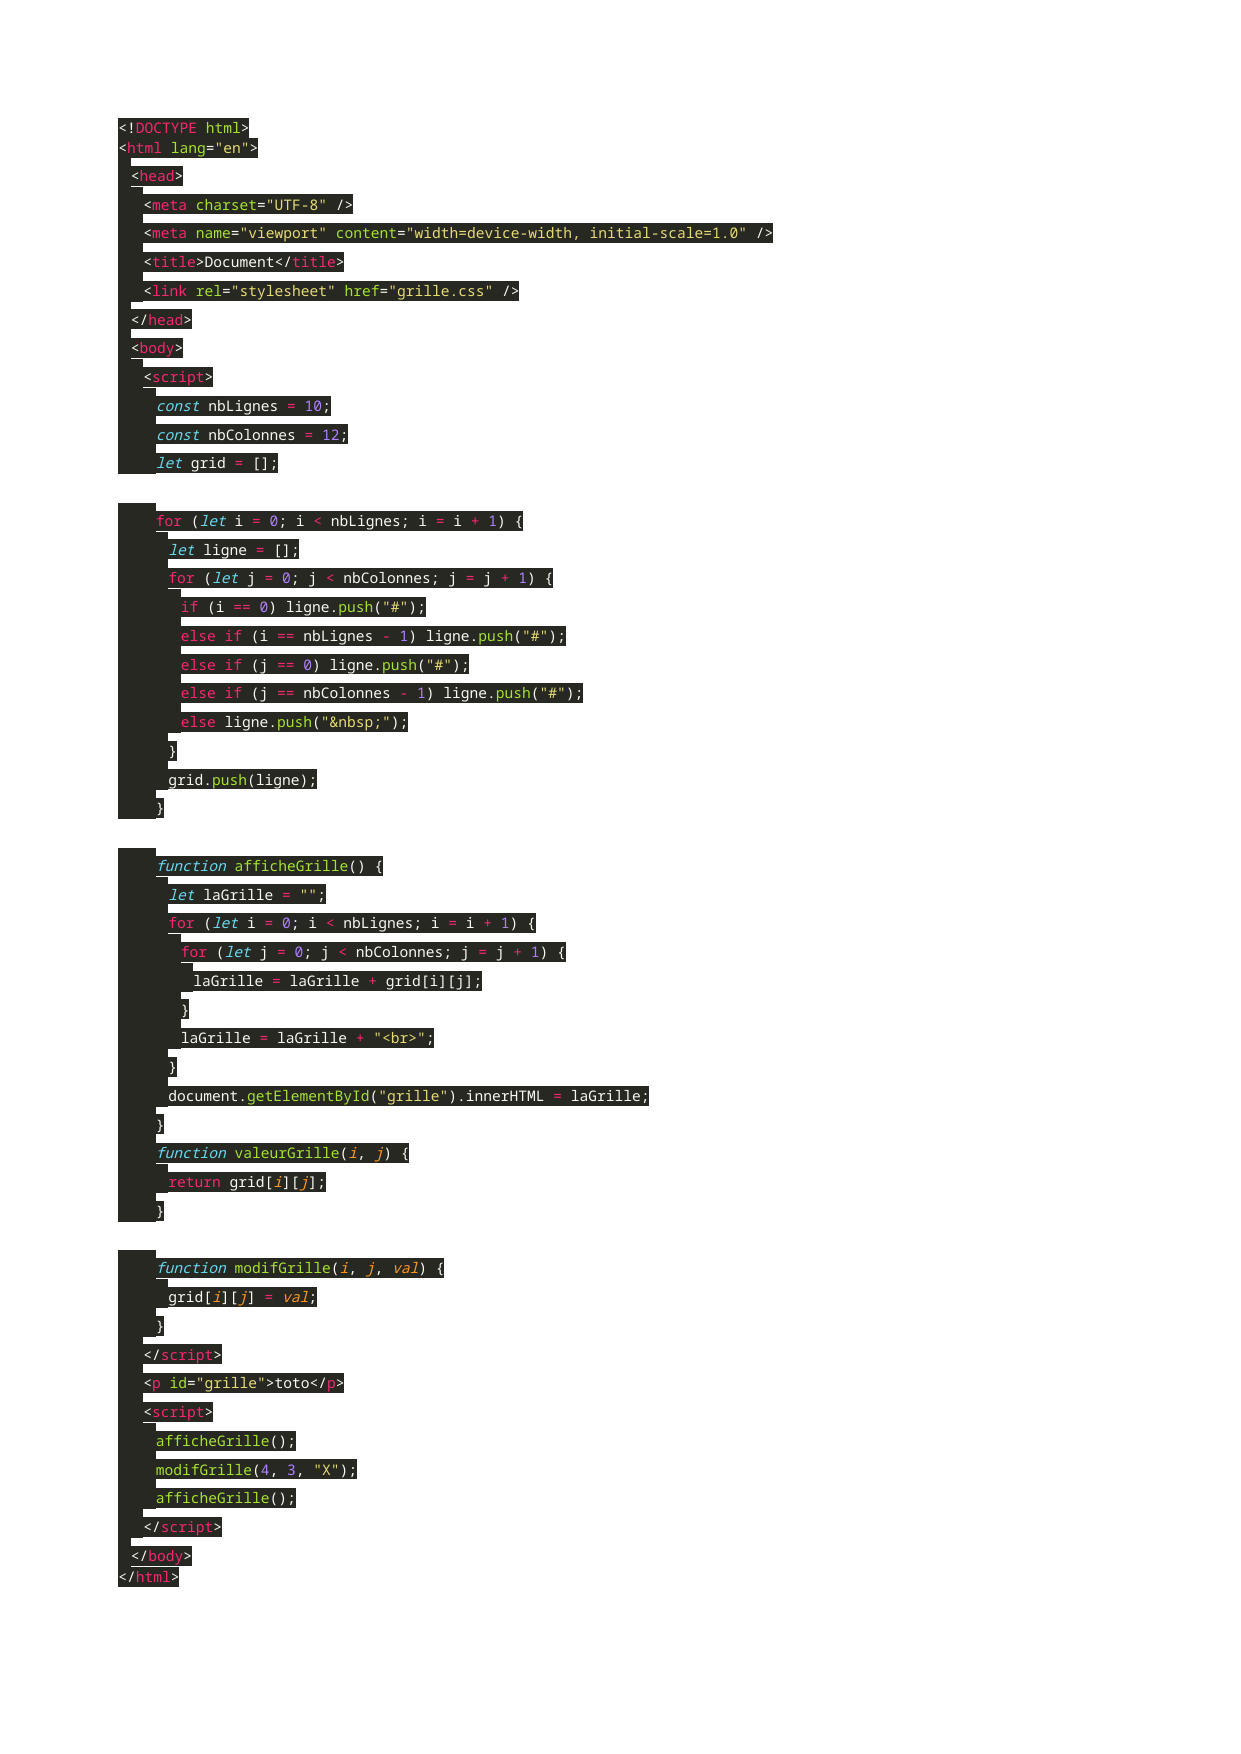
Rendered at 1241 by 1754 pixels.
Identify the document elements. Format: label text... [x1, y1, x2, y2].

text } [118, 733, 1122, 762]
text if (i == 0) ligne.push("#"); [118, 589, 1122, 618]
text const nbColonnes = 12; [118, 417, 1122, 445]
text for (let i = 0; i < nbLignes; i = i + 1) { [118, 503, 1122, 532]
text function valeurGrille(i, j) { [118, 1135, 1122, 1164]
text else if (j == nbColonnes - 1) ligne.push("#"); [118, 675, 1122, 704]
text else if (i == nbLignes - 1) ligne.push("#"); [118, 618, 1122, 647]
text for (let j = 0; j < nbColonnes; j = j + 1) { [118, 934, 1122, 963]
text return grid[i][j]; [118, 1164, 1122, 1193]
text } [118, 1193, 1122, 1222]
text grid.push(ligne); [118, 762, 1122, 790]
text let ligne = []; [118, 532, 1122, 560]
text } [118, 1308, 1122, 1337]
text else ligne.push("&nbsp;"); [118, 704, 1122, 733]
text function modifGrille(i, j, val) { [118, 1250, 1122, 1279]
text </script> [118, 1509, 1122, 1538]
text <!DOCTYPE html> [118, 118, 1122, 138]
text let grid = []; [118, 445, 1122, 474]
text afficheGrille(); [118, 1423, 1122, 1452]
text } [118, 1049, 1122, 1078]
text </body> [118, 1538, 1122, 1567]
text } [118, 992, 1122, 1020]
text const nbLignes = 10; [118, 388, 1122, 417]
text </head> [118, 302, 1122, 330]
text <script> [118, 359, 1122, 388]
text <meta name="viewport" content="width=device-width, initial-scale=1.0" /> [118, 215, 1122, 244]
text let laGrille = ""; [118, 877, 1122, 905]
text modifGrille(4, 3, "X"); [118, 1452, 1122, 1480]
text </html> [118, 1567, 1122, 1587]
text } [118, 790, 1122, 819]
text <title>Document</title> [118, 244, 1122, 273]
text <script> [118, 1394, 1122, 1423]
text } [118, 1107, 1122, 1135]
text afficheGrille(); [118, 1480, 1122, 1509]
text for (let i = 0; i < nbLignes; i = i + 1) { [118, 905, 1122, 934]
text <p id="grille">toto</p> [118, 1365, 1122, 1394]
text grid[i][j] = val; [118, 1279, 1122, 1308]
text <html lang="en"> [118, 138, 1122, 158]
text <link rel="stylesheet" href="grille.css" /> [118, 273, 1122, 302]
text laGrille = laGrille + grid[i][j]; [118, 963, 1122, 992]
text else if (j == 0) ligne.push("#"); [118, 647, 1122, 675]
text <meta charset="UTF-8" /> [118, 187, 1122, 215]
text </script> [118, 1337, 1122, 1365]
text function afficheGrille() { [118, 848, 1122, 877]
text laGrille = laGrille + "<br>"; [118, 1020, 1122, 1049]
text <head> [118, 158, 1122, 187]
text <body> [118, 330, 1122, 359]
text for (let j = 0; j < nbColonnes; j = j + 1) { [118, 560, 1122, 589]
text document.getElementById("grille").innerHTML = laGrille; [118, 1078, 1122, 1107]
